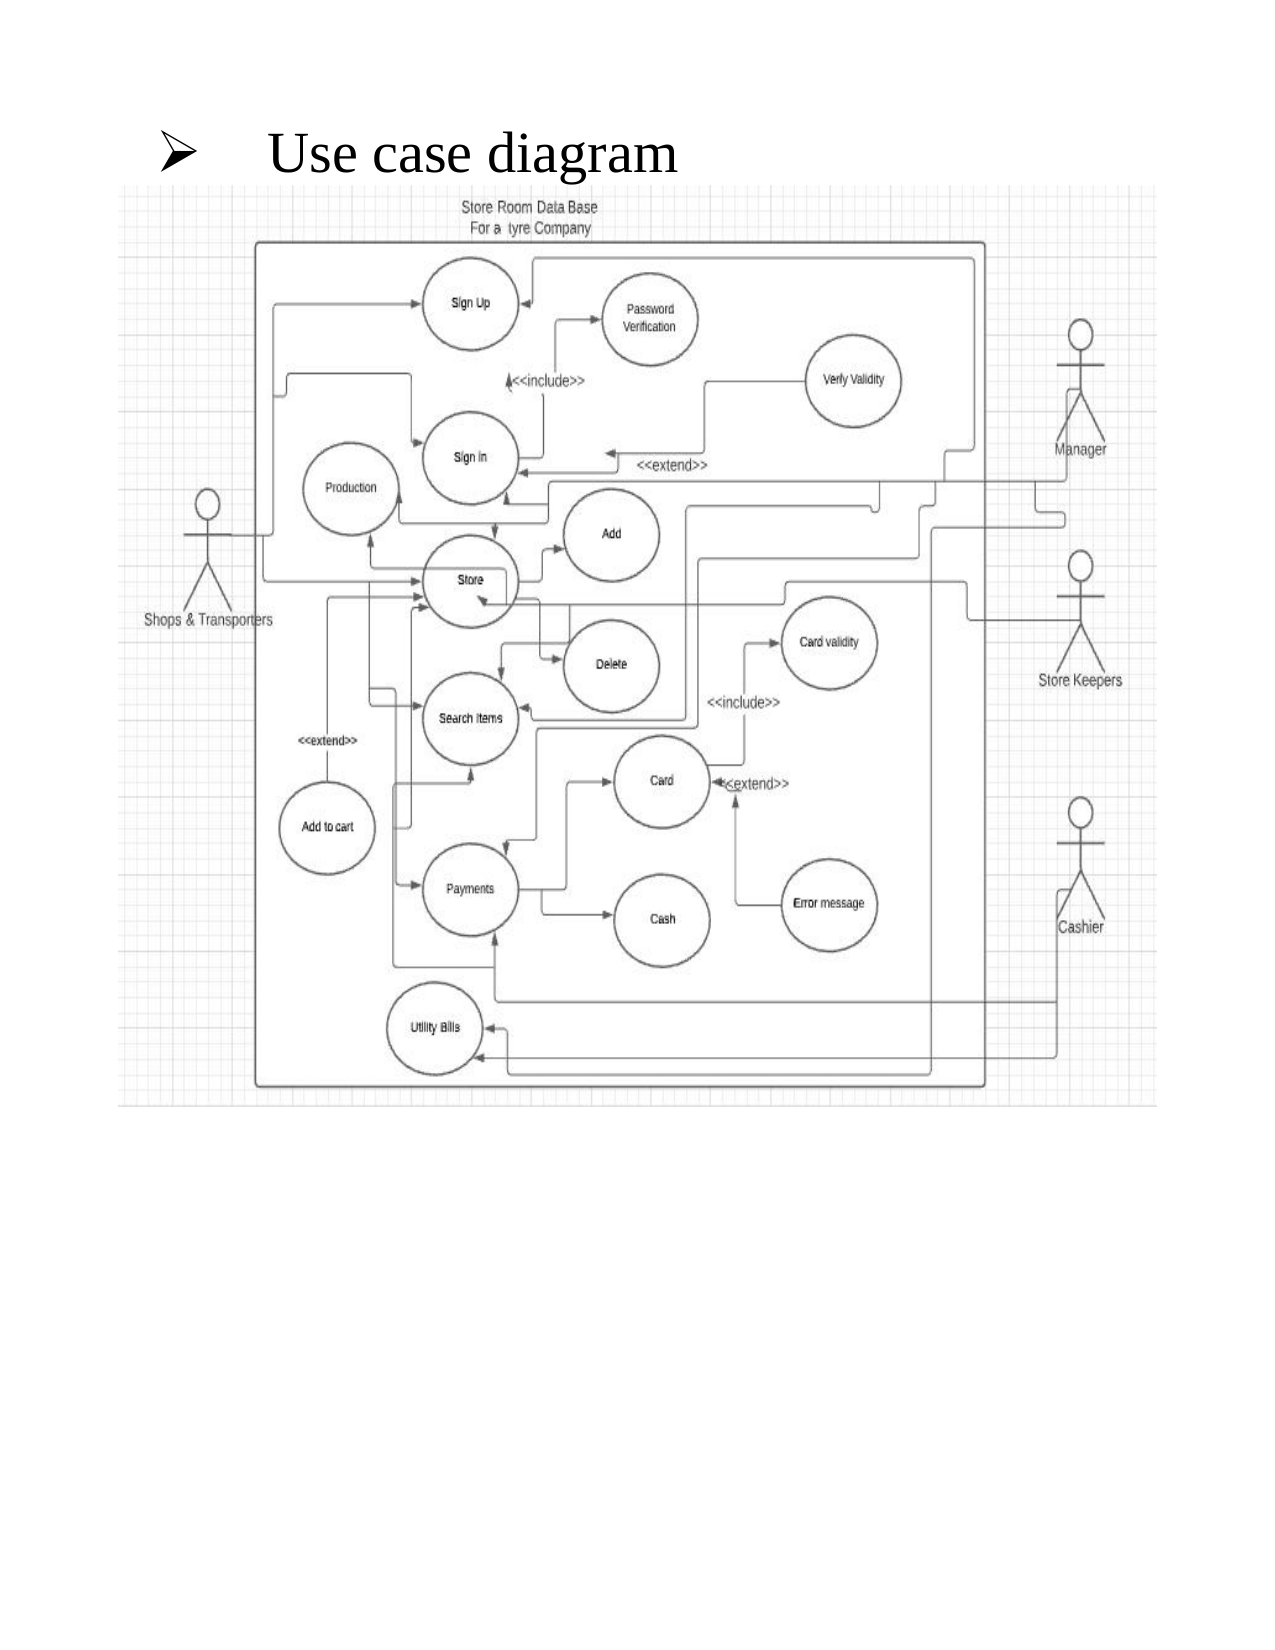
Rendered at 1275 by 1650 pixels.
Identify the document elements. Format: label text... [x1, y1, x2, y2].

list Use case diagram [156, 118, 1157, 185]
picture [118, 185, 1157, 1107]
